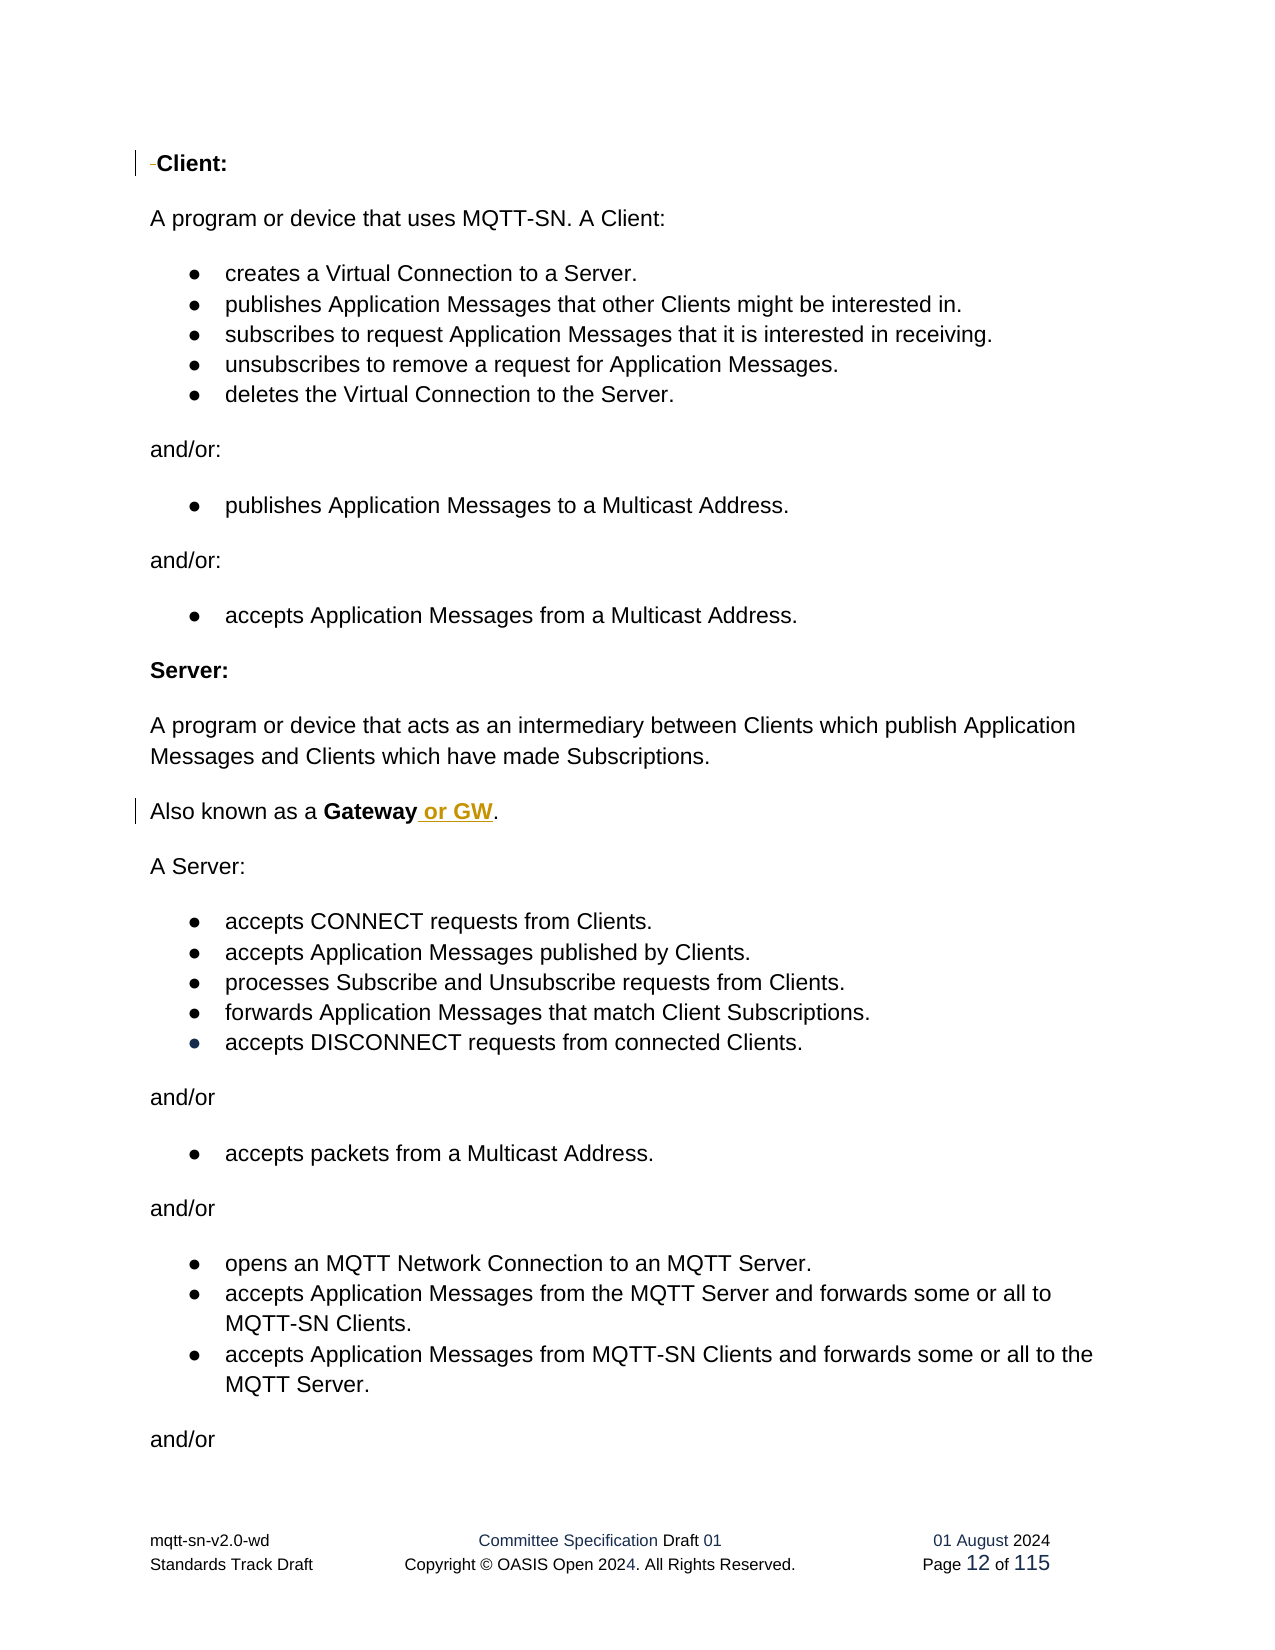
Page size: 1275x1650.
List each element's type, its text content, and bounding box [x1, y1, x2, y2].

text Server: [150, 657, 1125, 684]
list publishes Application Messages to a Multicast Address. [187, 492, 1125, 518]
list deletes the Virtual Connection to the Server. [187, 381, 1125, 408]
text and/or: [150, 547, 1125, 573]
text and/or [150, 1195, 1125, 1221]
list accepts DISCONNECT requests from connected Clients. [187, 1029, 1125, 1056]
list accepts Application Messages published by Clients. [187, 938, 1125, 965]
list forwards Application Messages that match Client Subscriptions. [187, 999, 1125, 1025]
text and/or [150, 1084, 1125, 1111]
list processes Subscribe and Unsubscribe requests from Clients. [187, 969, 1125, 995]
text A program or device that uses MQTT-SN. A Client: [150, 205, 1125, 232]
list publishes Application Messages that other Clients might be interested in. [187, 291, 1125, 317]
text and/or: [150, 436, 1125, 463]
text Client: [150, 150, 1125, 176]
list accepts Application Messages from MQTT-SN Clients and forwards some or all to the MQTT Server. [187, 1341, 1125, 1397]
list accepts packets from a Multicast Address. [187, 1139, 1125, 1166]
list accepts Application Messages from the MQTT Server and forwards some or all to MQTT-SN Clients. [187, 1280, 1125, 1337]
text and/or [150, 1426, 1125, 1452]
list accepts Application Messages from a Multicast Address. [187, 602, 1125, 628]
text Also known as a Gateway or GW. [150, 798, 1125, 824]
list creates a Virtual Connection to a Server. [187, 260, 1125, 287]
text A program or device that acts as an intermediary between Clients which publish Application Messages and Clients which have made Subscriptions. [150, 712, 1125, 769]
list subscribes to request Application Messages that it is interested in receiving. [187, 321, 1125, 347]
list opens an MQTT Network Connection to an MQTT Server. [187, 1250, 1125, 1276]
text A Server: [150, 853, 1125, 879]
list accepts CONNECT requests from Clients. [187, 908, 1125, 935]
list unsubscribes to remove a request for Application Messages. [187, 351, 1125, 377]
